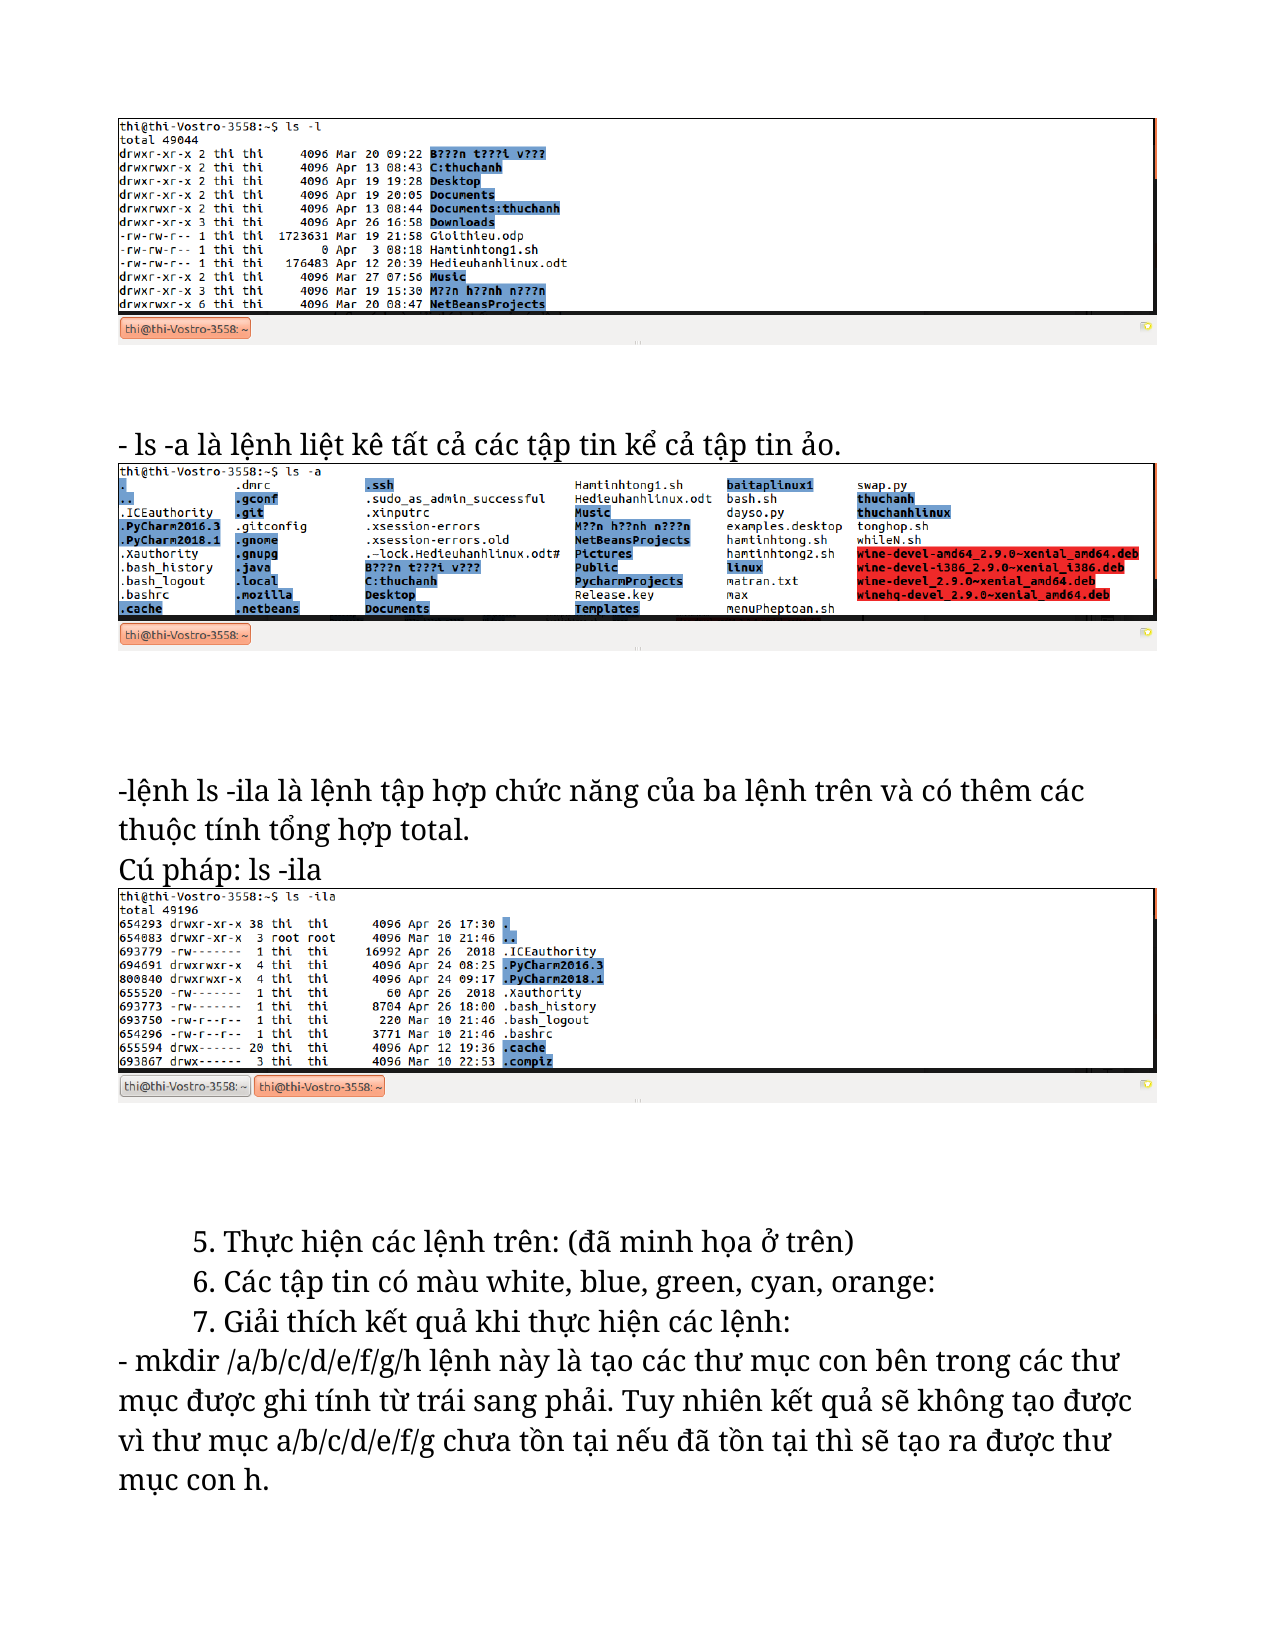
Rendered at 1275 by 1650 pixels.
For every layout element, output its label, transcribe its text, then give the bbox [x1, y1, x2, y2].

text 7. Giải thích kết quả khi thực hiện các lệnh: [118, 1301, 1157, 1341]
picture [118, 463, 1157, 651]
text Cú pháp: ls -ila [118, 849, 1157, 888]
picture [118, 888, 1157, 1103]
text - ls -a là lệnh liệt kê tất cả các tập tin kể cả tập tin ảo. [118, 424, 1157, 463]
text 5. Thực hiện các lệnh trên: (đã minh họa ở trên) [118, 1222, 1157, 1261]
text - mkdir /a/b/c/d/e/f/g/h lệnh này là tạo các thư mục con bên trong các thư mục được ghi tính từ trái sang phải. Tuy nhiên kết quả sẽ không tạo được vì thư mục a/b/c/d/e/f/g chưa tồn tại nếu đã tồn tại thì sẽ tạo ra được thư mục con h. [118, 1341, 1157, 1499]
text -lệnh ls -ila là lệnh tập hợp chức năng của ba lệnh trên và có thêm các thuộc tính tổng hợp total. [118, 770, 1157, 849]
text 6. Các tập tin có màu white, blue, green, cyan, orange: [118, 1261, 1157, 1301]
picture [118, 118, 1157, 345]
